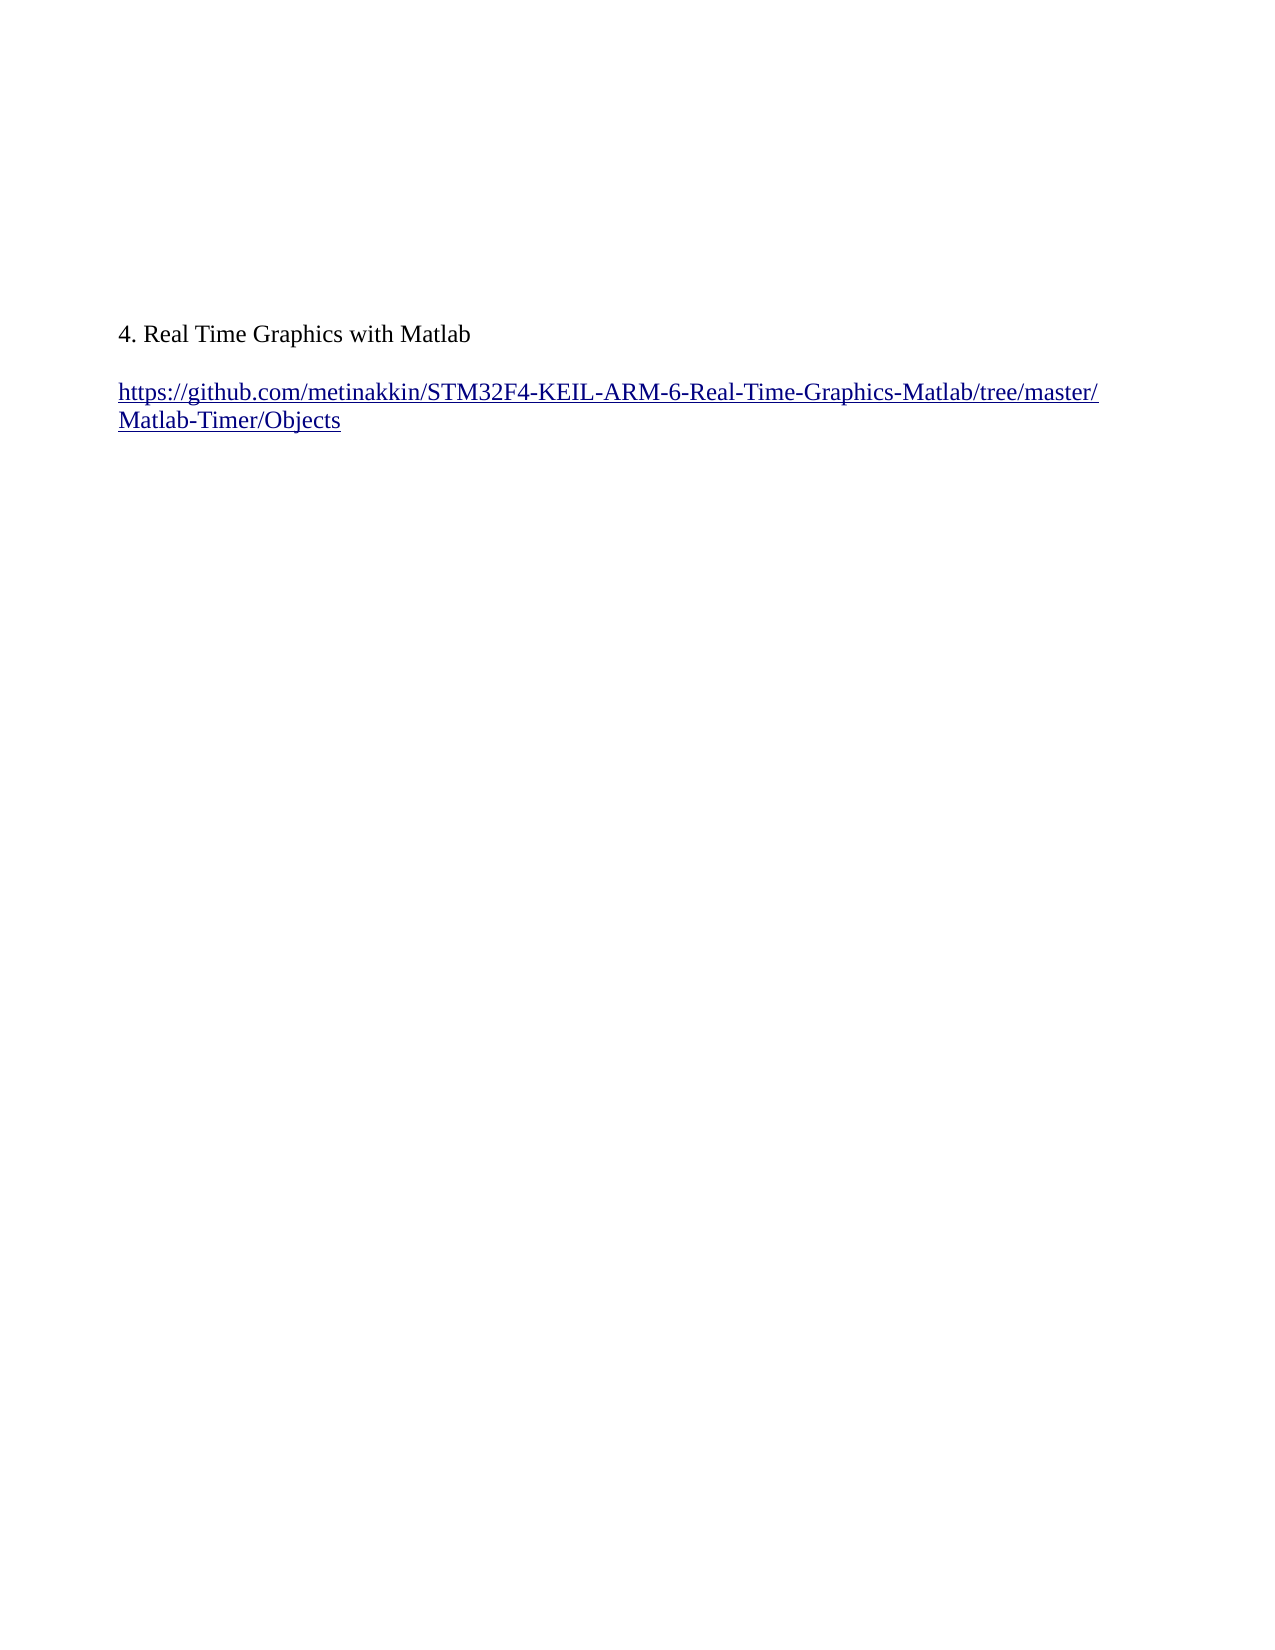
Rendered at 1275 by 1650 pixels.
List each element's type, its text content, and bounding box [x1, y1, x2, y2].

text https://github.com/metinakkin/STM32F4-KEIL-ARM-6-Real-Time-Graphics-Matlab/tree/master/Matlab-Timer/Objects [118, 377, 1157, 434]
text 4. Real Time Graphics with Matlab [118, 319, 1157, 348]
